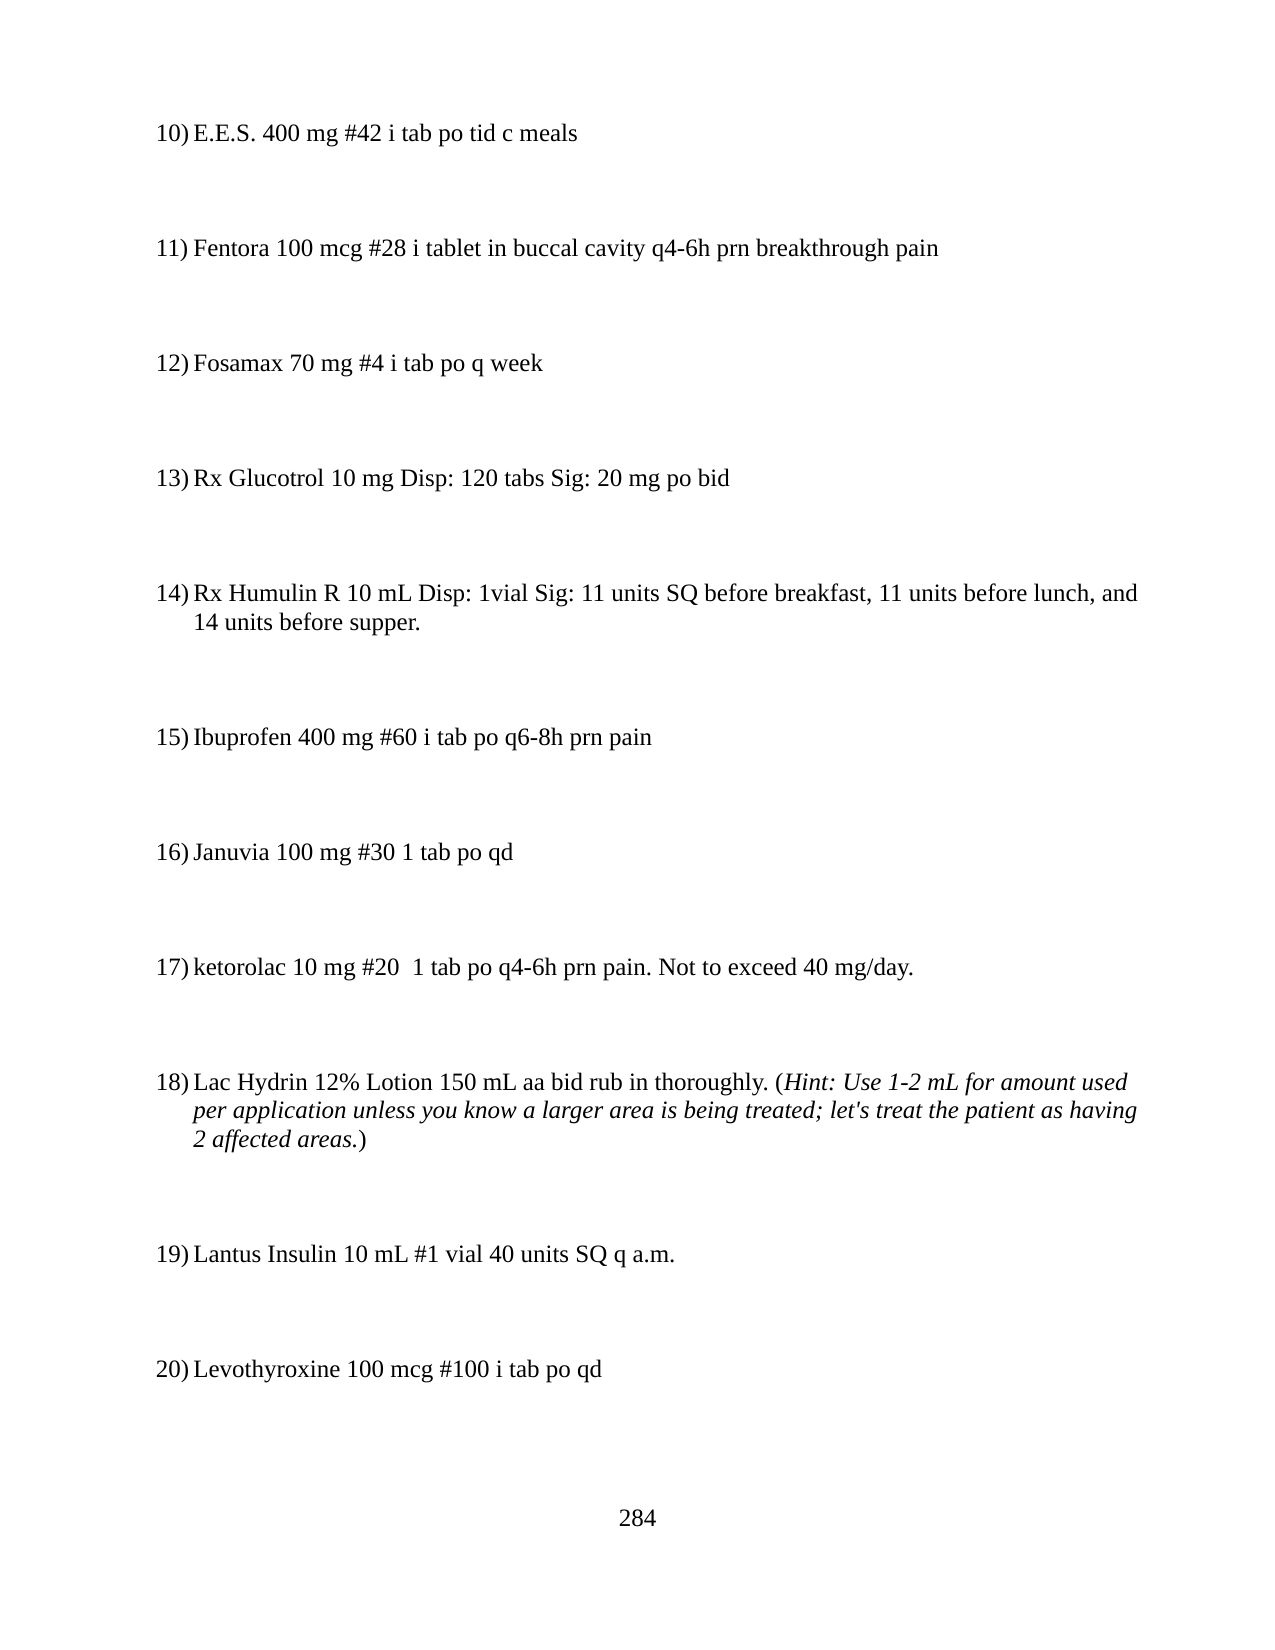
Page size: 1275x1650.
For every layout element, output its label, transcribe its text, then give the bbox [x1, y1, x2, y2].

list Fentora 100 mcg #28 i tablet in buccal cavity q4-6h prn breakthrough pain [156, 233, 1157, 262]
list ketorolac 10 mg #20 1 tab po q4-6h prn pain. Not to exceed 40 mg/day. [156, 952, 1157, 981]
list E.E.S. 400 mg #42 i tab po tid c meals [156, 118, 1157, 147]
list Fosamax 70 mg #4 i tab po q week [156, 348, 1157, 377]
list Lac Hydrin 12% Lotion 150 mL aa bid rub in thoroughly. (Hint: Use 1-2 mL for amount used per application unless you know a larger area is being treated; let's treat the patient as having 2 affected areas.) [156, 1067, 1157, 1153]
list Rx Humulin R 10 mL Disp: 1vial Sig: 11 units SQ before breakfast, 11 units before lunch, and 14 units before supper. [156, 578, 1157, 636]
list Ibuprofen 400 mg #60 i tab po q6-8h prn pain [156, 722, 1157, 751]
list Levothyroxine 100 mcg #100 i tab po qd [156, 1354, 1157, 1383]
list Rx Glucotrol 10 mg Disp: 120 tabs Sig: 20 mg po bid [156, 463, 1157, 492]
list Januvia 100 mg #30 1 tab po qd [156, 837, 1157, 866]
list Lantus Insulin 10 mL #1 vial 40 units SQ q a.m. [156, 1239, 1157, 1268]
